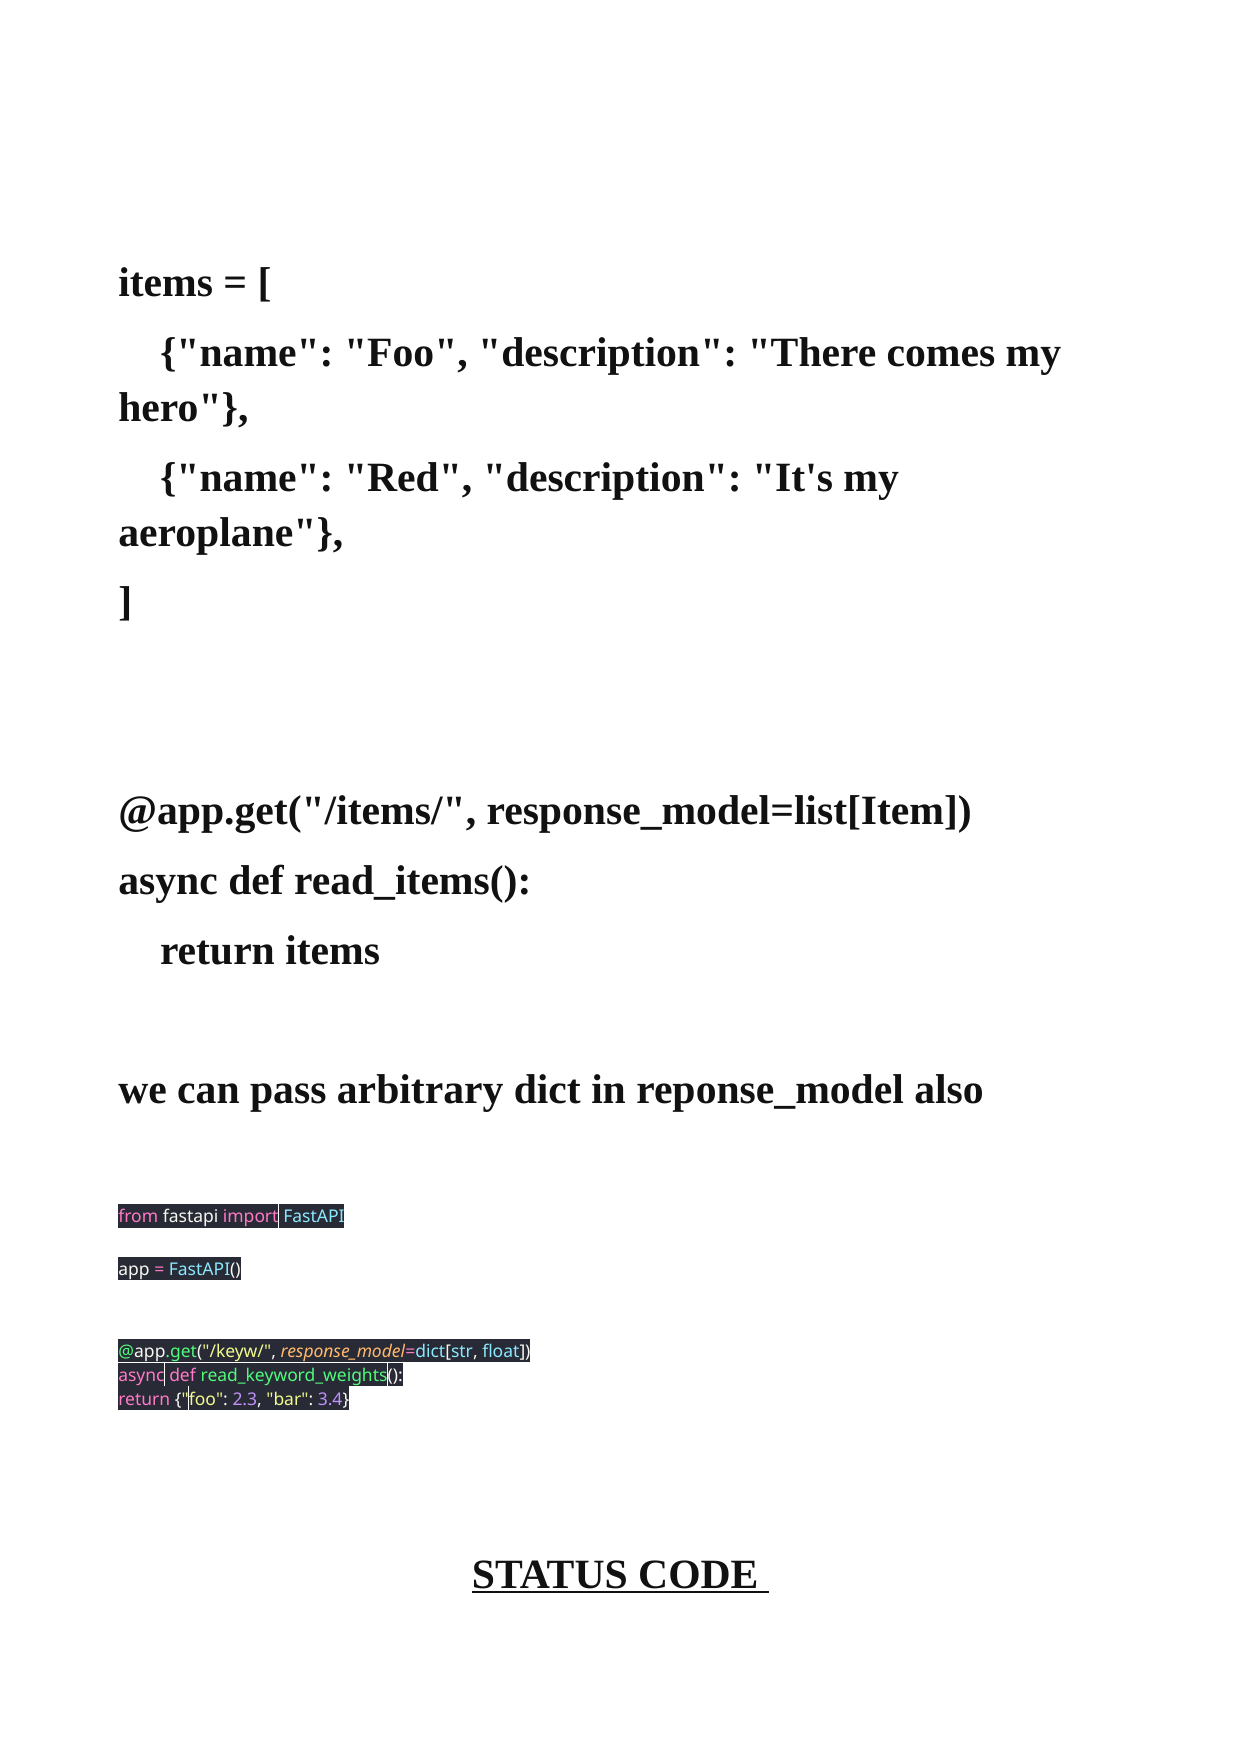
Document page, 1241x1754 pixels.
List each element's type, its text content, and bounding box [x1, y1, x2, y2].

text we can pass arbitrary dict in reponse_model also [118, 1064, 1122, 1112]
text {"name": "Foo", "description": "There comes my hero"}, [118, 327, 1122, 430]
text app = FastAPI() [118, 1257, 1122, 1280]
text return items [118, 925, 1122, 973]
text @app.get("/items/", response_model=list[Item]) [118, 786, 1122, 834]
text async def read_keyword_weights(): [118, 1362, 1122, 1386]
text STATUS CODE [118, 1549, 1122, 1597]
text {"name": "Red", "description": "It's my aeroplane"}, [118, 452, 1122, 555]
text async def read_items(): [118, 856, 1122, 903]
text ] [118, 577, 1122, 625]
text @app.get("/keyw/", response_model=dict[str, float]) [118, 1339, 1122, 1362]
text items = [ [118, 257, 1122, 305]
text return {"foo": 2.3, "bar": 3.4} [118, 1386, 1122, 1410]
text from fastapi import FastAPI [118, 1204, 1122, 1228]
